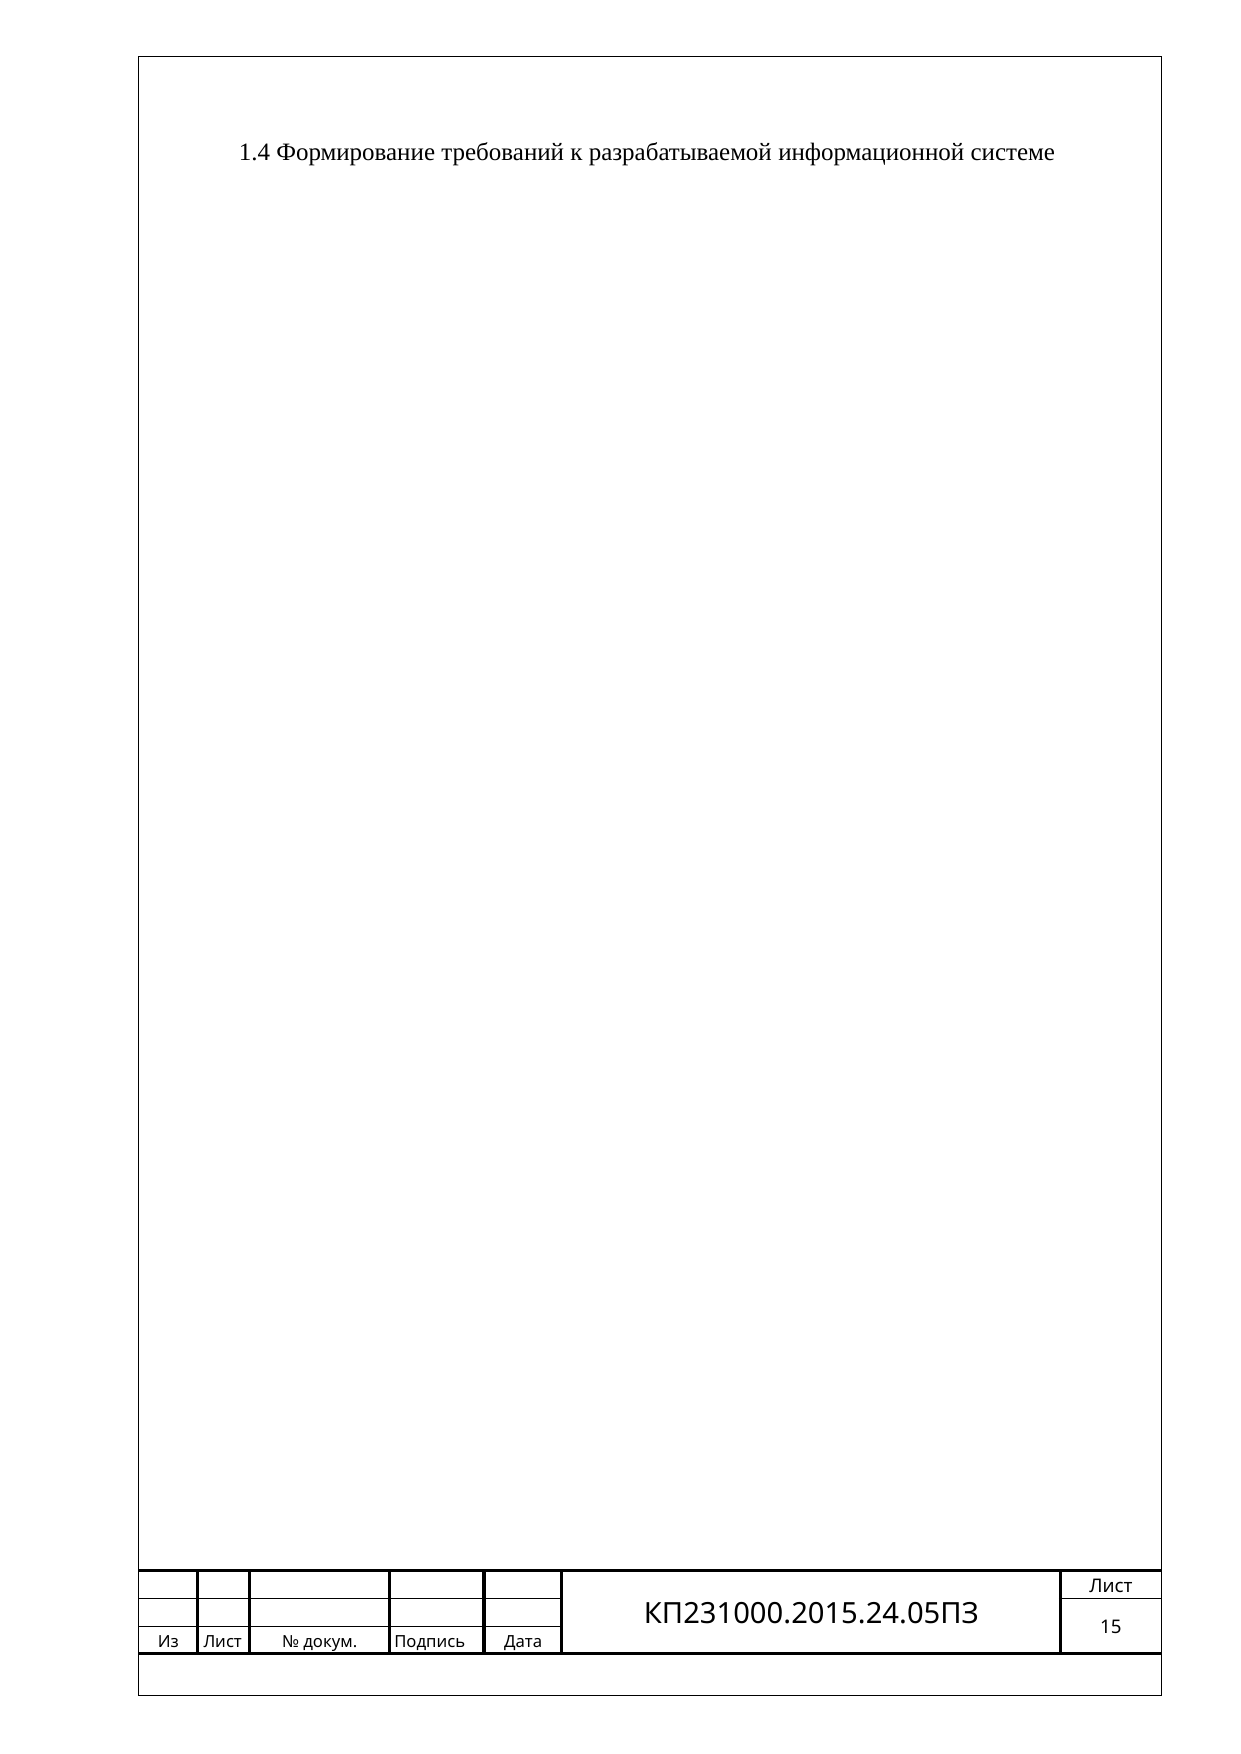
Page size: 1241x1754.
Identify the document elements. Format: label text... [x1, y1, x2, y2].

subtitle 1.4 Формирование требований к разрабатываемой информационной системе [168, 137, 1132, 165]
